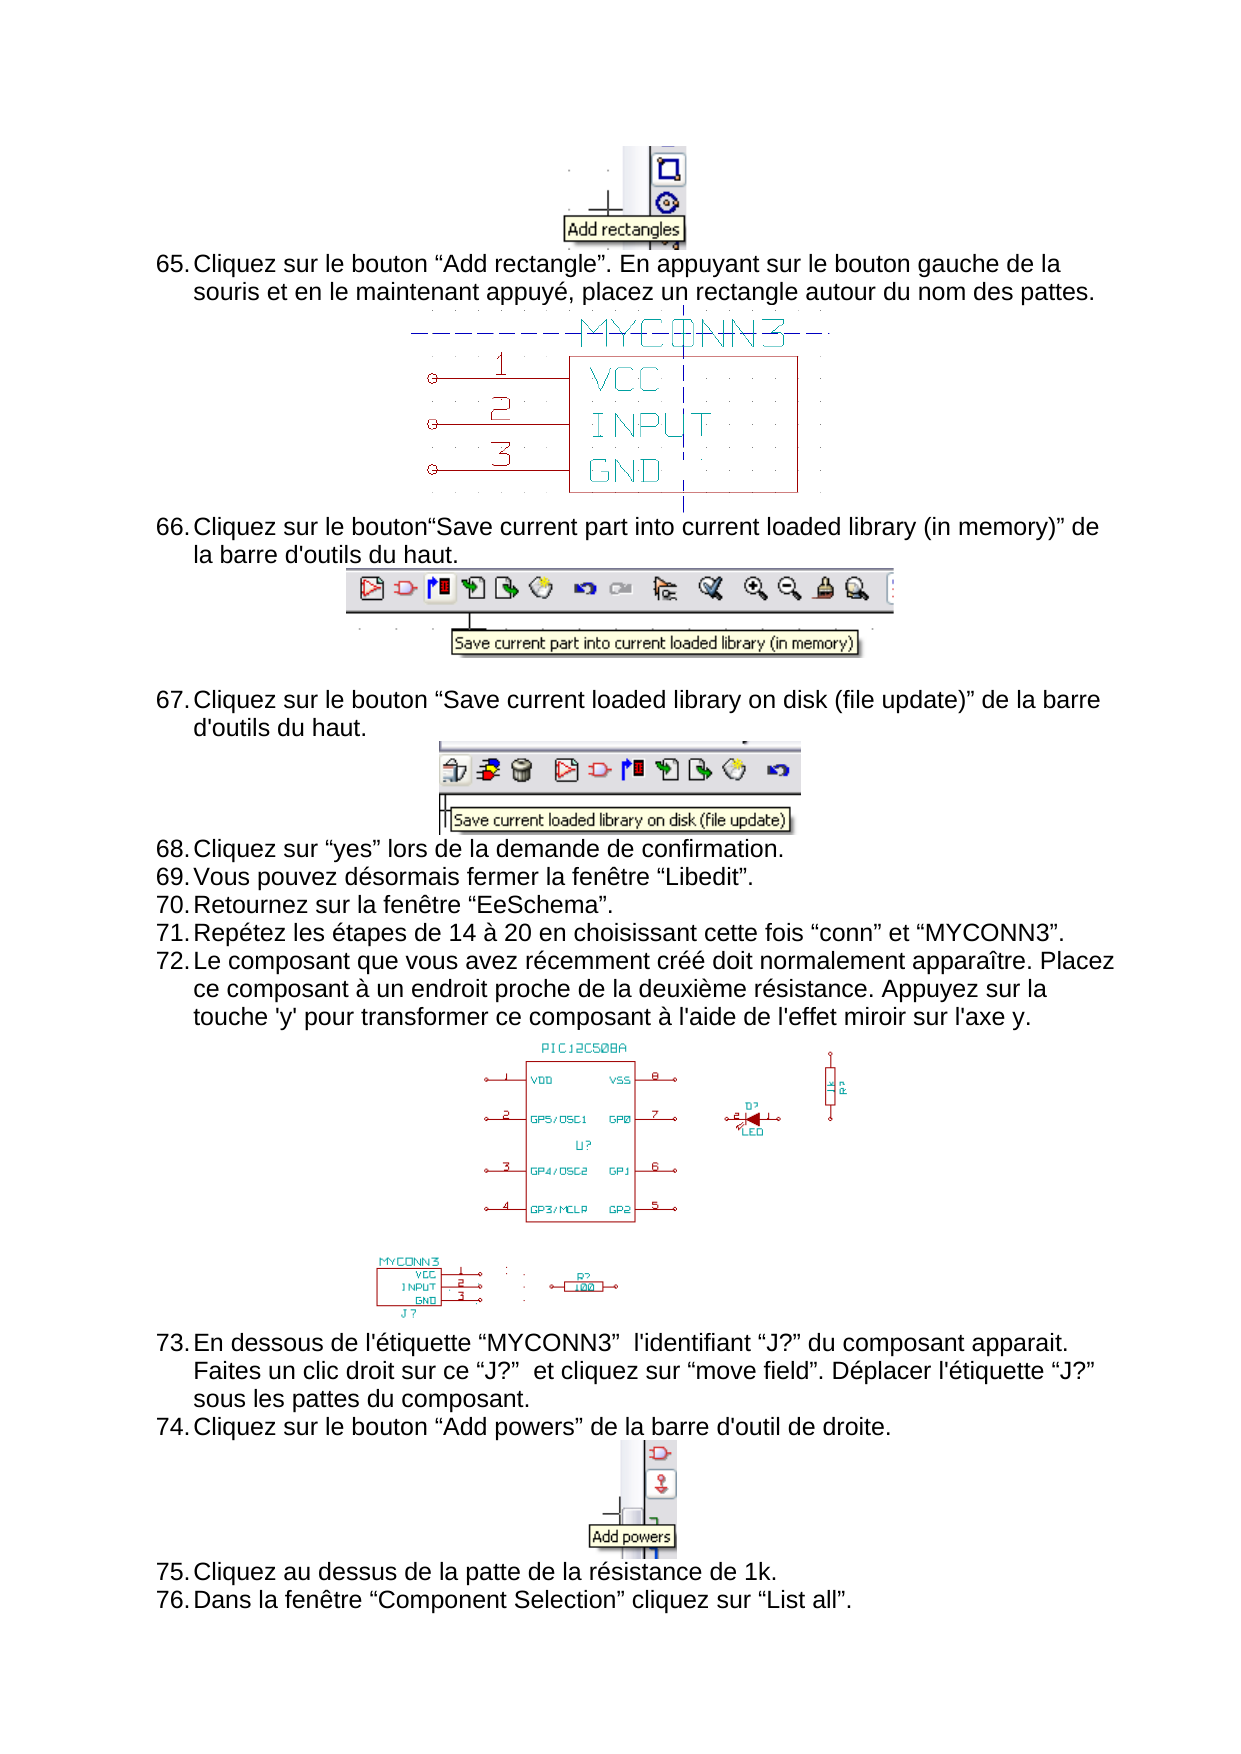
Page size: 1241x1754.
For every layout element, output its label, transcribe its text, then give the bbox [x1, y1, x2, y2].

list Retournez sur la fenêtre “EeSchema”. [156, 891, 1122, 918]
list Dans la fenêtre “Component Selection” cliquez sur “List all”. [156, 1586, 1122, 1614]
list En dessous de l'étiquette “MYCONN3” l'identifiant “J?” du composant apparait. Faites un clic droit sur ce “J?” et cliquez sur “move field”. Déplacer l'étiquette “J?” sous les pattes du composant. [156, 1030, 1122, 1412]
list Cliquez sur le bouton “Add rectangle”. En appuyant sur le bouton gauche de la souris et en le maintenant appuyé, placez un rectangle autour du nom des pattes. [156, 146, 1122, 305]
list Cliquez au dessus de la patte de la résistance de 1k. [156, 1440, 1122, 1586]
list Le composant que vous avez récemment créé doit normalement apparaître. Placez ce composant à un endroit proche de la deuxième résistance. Appuyez sur la touche 'y' pour transformer ce composant à l'aide de l'effet miroir sur l'axe y. [156, 946, 1122, 1030]
list Cliquez sur le bouton“Save current part into current loaded library (in memory)” de la barre d'outils du haut. [156, 305, 1122, 569]
list Cliquez sur le bouton “Add powers” de la barre d'outil de droite. [156, 1412, 1122, 1440]
list Cliquez sur le bouton “Save current loaded library on disk (file update)” de la barre d'outils du haut. [156, 686, 1122, 742]
list Repétez les étapes de 14 à 20 en choisissant cette fois “conn” et “MYCONN3”. [156, 918, 1122, 946]
list Cliquez sur “yes” lors de la demande de confirmation. [156, 742, 1122, 863]
list Vous pouvez désormais fermer la fenêtre “Libedit”. [156, 863, 1122, 891]
